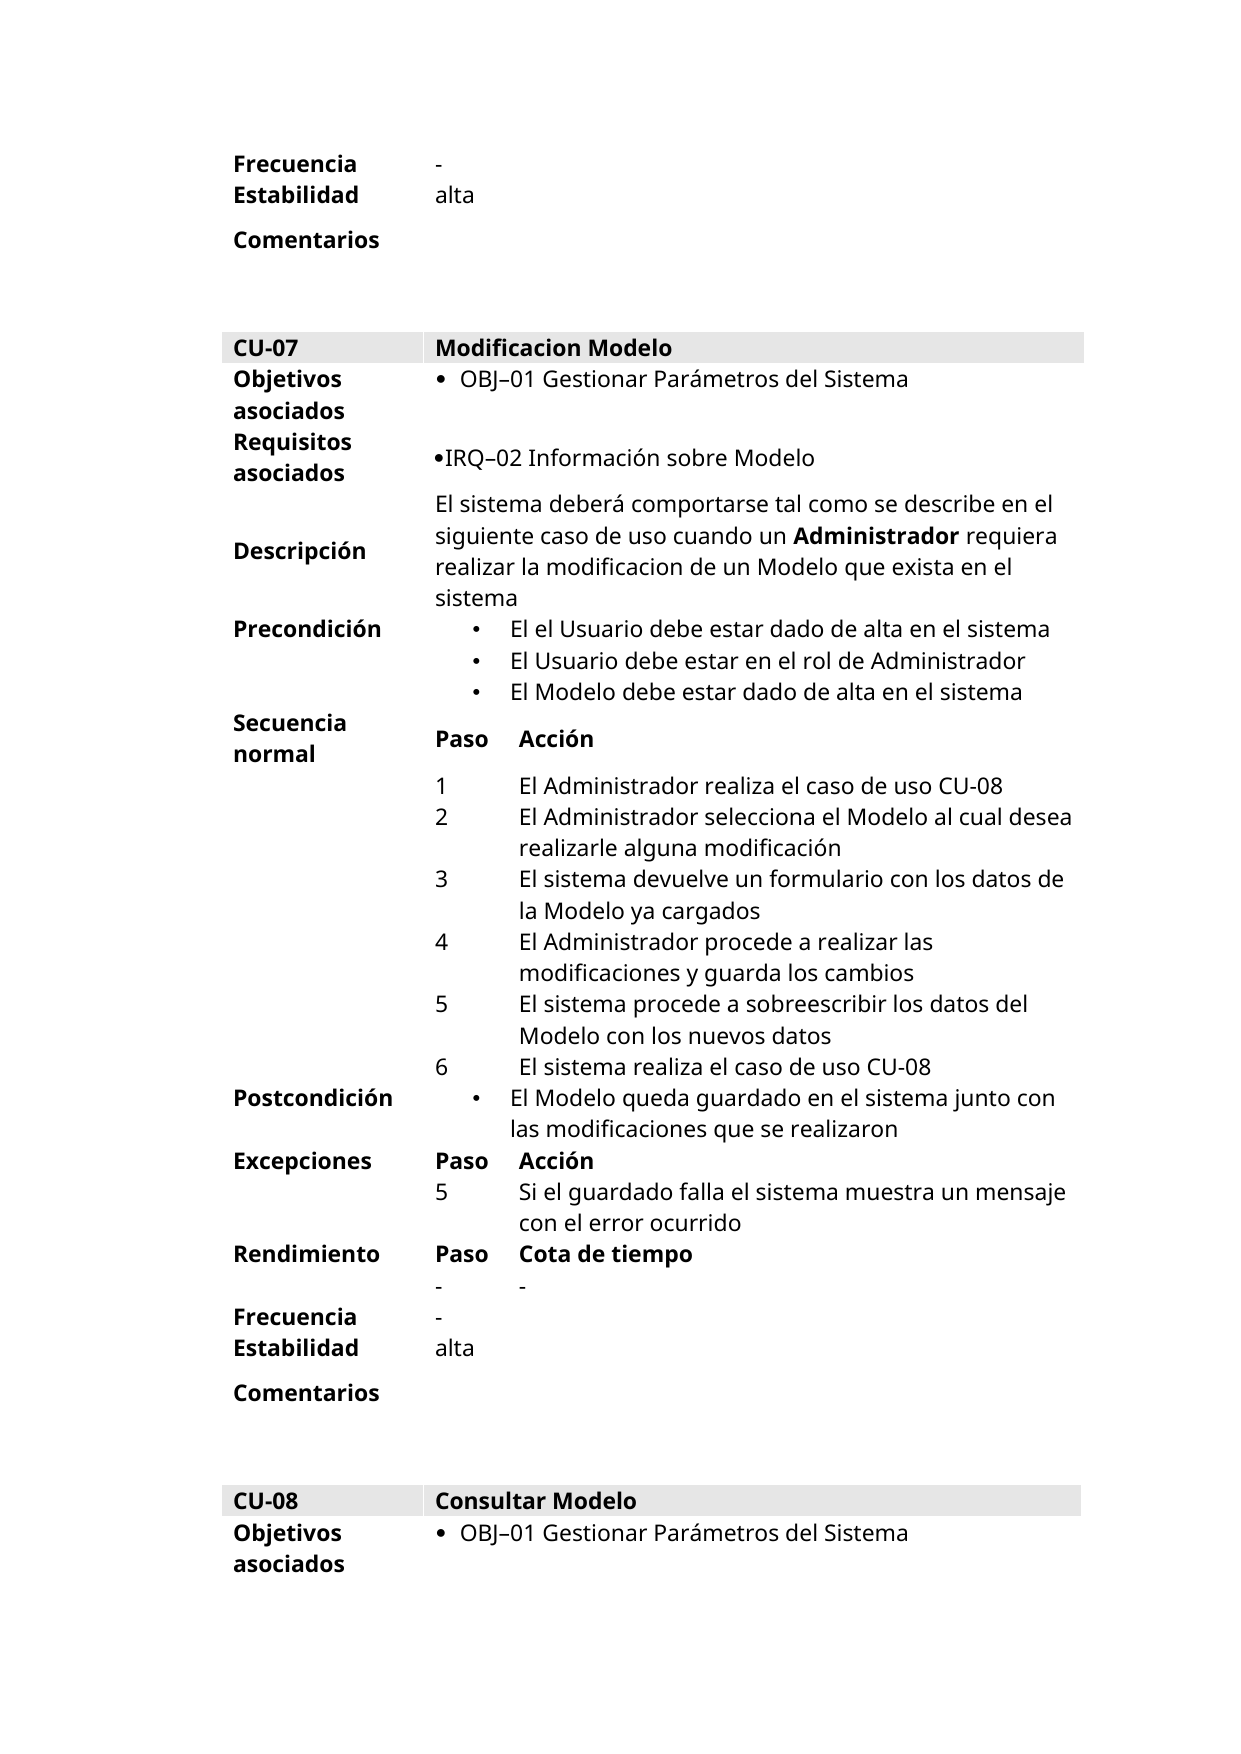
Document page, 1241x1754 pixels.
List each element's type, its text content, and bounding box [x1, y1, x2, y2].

table_header CU-08 [222, 1485, 423, 1516]
table_cell El sistema deberá comportarse tal como se describe en el siguiente caso de uso cuando un Administrador requiera realizar la modificacion de un Modelo que exista en el sistema [424, 488, 1084, 613]
table_cell 1 [424, 770, 507, 801]
table_cell Objetivos asociados [222, 1516, 423, 1579]
table_cell 5 [424, 1176, 507, 1238]
table_cell Estabilidad [222, 1332, 423, 1363]
table_cell Acción [508, 1145, 1084, 1176]
table_cell alta [424, 179, 1081, 210]
table_cell El Modelo queda guardado en el sistema junto con las modificaciones que se realizaron [424, 1082, 1084, 1144]
table_cell IRQ–02 Información sobre Modelo [424, 426, 1084, 488]
table_cell El sistema devuelve un formulario con los datos de la Modelo ya cargados [508, 863, 1084, 926]
table_cell Frecuencia [222, 1301, 423, 1332]
table_cell Excepciones [222, 1145, 423, 1176]
table_cell OBJ–01 Gestionar Parámetros del Sistema [424, 1516, 1081, 1579]
table_cell Cota de tiempo [508, 1238, 1084, 1269]
table_cell 3 [424, 863, 507, 926]
table_cell Paso [424, 1238, 507, 1269]
table_cell Rendimiento [222, 1238, 423, 1269]
table_cell El Administrador procede a realizar las modificaciones y guarda los cambios [508, 926, 1084, 988]
table_cell El el Usuario debe estar dado de alta en el sistema El Usuario debe estar en el rol de Administrador El Modelo debe estar dado de alta en el sistema [424, 613, 1084, 707]
table_header Consultar Modelo [424, 1485, 1081, 1516]
table_cell Requisitos asociados [222, 426, 423, 488]
table_cell Estabilidad [222, 179, 423, 210]
table_cell Descripción [222, 488, 423, 613]
table_cell Paso [424, 707, 507, 769]
table_cell Si el guardado falla el sistema muestra un mensaje con el error ocurrido [508, 1176, 1084, 1238]
table_cell 2 [424, 801, 507, 863]
table_cell Objetivos asociados [222, 363, 423, 426]
table_cell - [508, 1270, 1084, 1301]
table_cell El Administrador selecciona el Modelo al cual desea realizarle alguna modificación [508, 801, 1084, 863]
table_cell OBJ–01 Gestionar Parámetros del Sistema [424, 363, 1084, 426]
table_cell 4 [424, 926, 507, 988]
table_cell Frecuencia [222, 148, 423, 179]
table_cell Postcondición [222, 1082, 423, 1144]
table_cell El sistema realiza el caso de uso CU-08 [508, 1051, 1084, 1082]
table_cell 5 [424, 988, 507, 1051]
table_cell Comentarios [222, 1363, 423, 1423]
table_cell Acción [508, 707, 1084, 769]
table_cell - [424, 1270, 507, 1301]
table_cell - [424, 148, 1081, 179]
table_cell [222, 1176, 423, 1238]
table_cell El sistema procede a sobreescribir los datos del Modelo con los nuevos datos [508, 988, 1084, 1051]
table_header CU-07 [222, 332, 423, 363]
table_cell Paso [424, 1145, 507, 1176]
table_cell [424, 1363, 1084, 1423]
table_cell alta [424, 1332, 1084, 1363]
table_cell El Administrador realiza el caso de uso CU-08 [508, 770, 1084, 801]
table_cell Secuencia normal [222, 707, 423, 769]
table_header Modificacion Modelo [424, 332, 1084, 363]
table_cell [424, 210, 1081, 269]
table_cell [222, 1270, 423, 1301]
table_cell - [424, 1301, 1084, 1332]
table_cell [222, 770, 423, 1082]
table_cell Comentarios [222, 210, 423, 269]
table_cell 6 [424, 1051, 507, 1082]
table_cell Precondición [222, 613, 423, 707]
